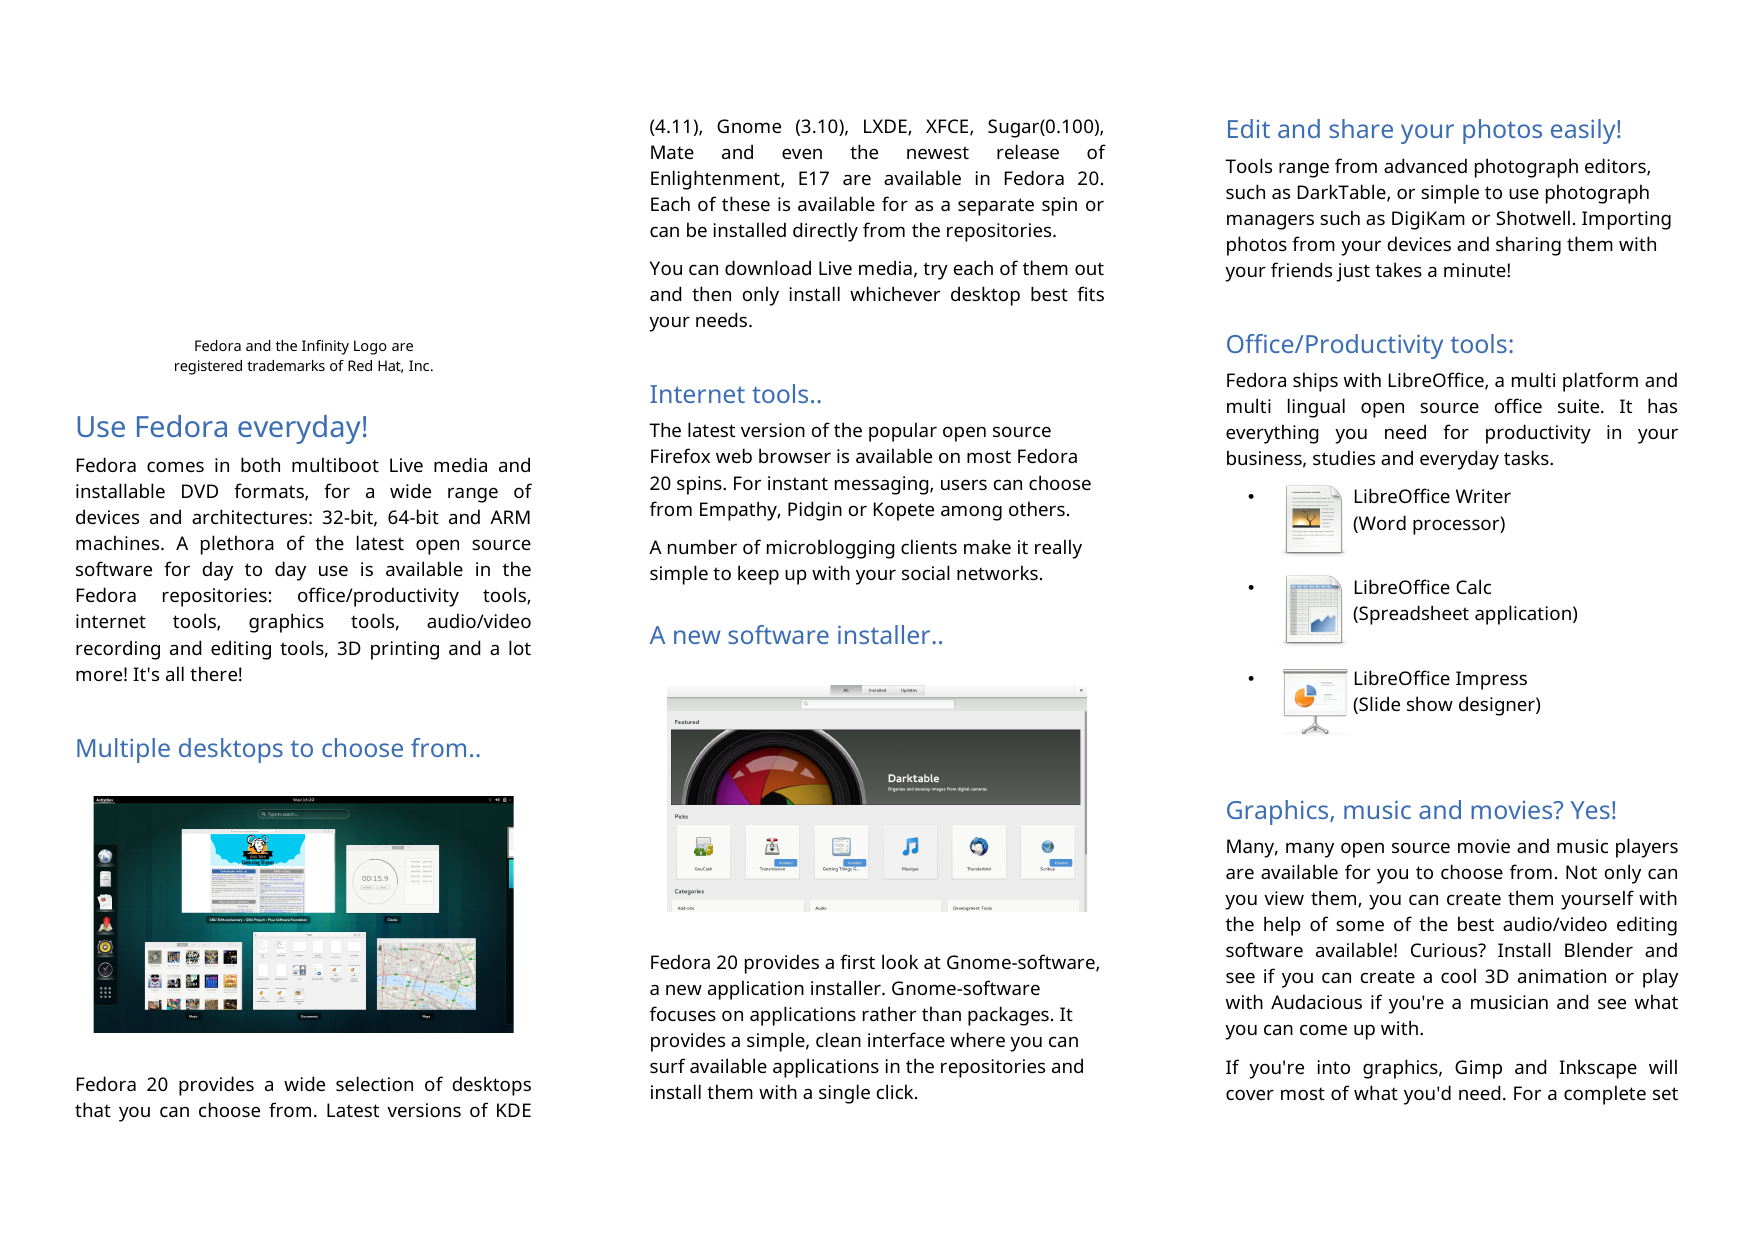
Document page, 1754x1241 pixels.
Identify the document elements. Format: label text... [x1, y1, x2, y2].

text If you're into graphics, Gimp and Inkscape will cover most of what you'd need. For a complete set [1225, 1054, 1679, 1106]
text Fedora 20 provides a first look at Gnome-software, a new application installer. Gnome-software focuses on applications rather than packages. It provides a simple, clean interface where you can surf available applications in the repositories and install them with a single click. [649, 949, 1105, 1105]
text Fedora and the Infinity Logo are registered trademarks of Red Hat, Inc. [75, 336, 532, 375]
list LibreOffice Impress (Slide show designer) [1353, 664, 1679, 717]
text You can download Live media, try each of them out and then only install whichever desktop best fits your needs. [649, 255, 1105, 333]
text Fedora comes in both multiboot Live media and installable DVD formats, for a wide range of devices and architectures: 32-bit, 64-bit and ARM machines. A plethora of the latest open source software for day to day use is available in the Fedora repositories: office/productivity tools, internet tools, graphics tools, audio/video recording and editing tools, 3D printing and a lot more! It's all there! [75, 452, 532, 687]
list LibreOffice Calc (Spreadsheet application) [1248, 574, 1679, 652]
text (4.11), Gnome (3.10), LXDE, XFCE, Sugar(0.100), Mate and even the newest release of Enlightenment, E17 are available in Fedora 20. Each of these is available for as a separate spin or can be installed directly from the repositories. [649, 112, 1105, 243]
list LibreOffice Writer (Word processor) [1248, 483, 1679, 561]
text The latest version of the popular open source Firefox web browser is available on most Fedora 20 spins. For instant messaging, users can choose from Empathy, Pidgin or Kopete among others. [649, 417, 1105, 521]
subtitle Internet tools.. [649, 377, 1105, 411]
subtitle Graphics, music and movies? Yes! [1225, 793, 1679, 827]
text Fedora 20 provides a wide selection of desktops that you can choose from. Latest versions of KDE [75, 1071, 532, 1123]
text Tools range from advanced photograph editors, such as DarkTable, or simple to use photograph managers such as DigiKam or Shotwell. Importing photos from your devices and sharing them with your friends just takes a minute! [1225, 152, 1679, 283]
subtitle Use Fedora everyday! [75, 407, 532, 446]
subtitle A new software installer.. [649, 618, 1105, 652]
text Fedora ships with LibreOffice, a multi platform and multi lingual open source office suite. It has everything you need for productivity in your business, studies and everyday tasks. [1225, 367, 1679, 471]
subtitle Office/Productivity tools: [1225, 327, 1679, 361]
picture [667, 684, 1088, 912]
subtitle Edit and share your photos easily! [1225, 112, 1679, 146]
text A number of microblogging clients make it really simple to keep up with your social networks. [649, 534, 1105, 586]
list LibreOffice Impress (Slide show designer) [1248, 664, 1277, 717]
text Many, many open source movie and music players are available for you to choose from. Not only can you view them, you can create them yourself with the help of some of the best audio/video editing software available! Curious? Install Blender and see if you can create a cool 3D animation or play with Audacious if you're a musician and see what you can come up with. [1225, 833, 1679, 1041]
picture [93, 796, 514, 1033]
picture [1277, 662, 1353, 738]
picture [1277, 572, 1353, 647]
subtitle Multiple desktops to choose from.. [75, 731, 532, 764]
picture [1277, 481, 1353, 557]
